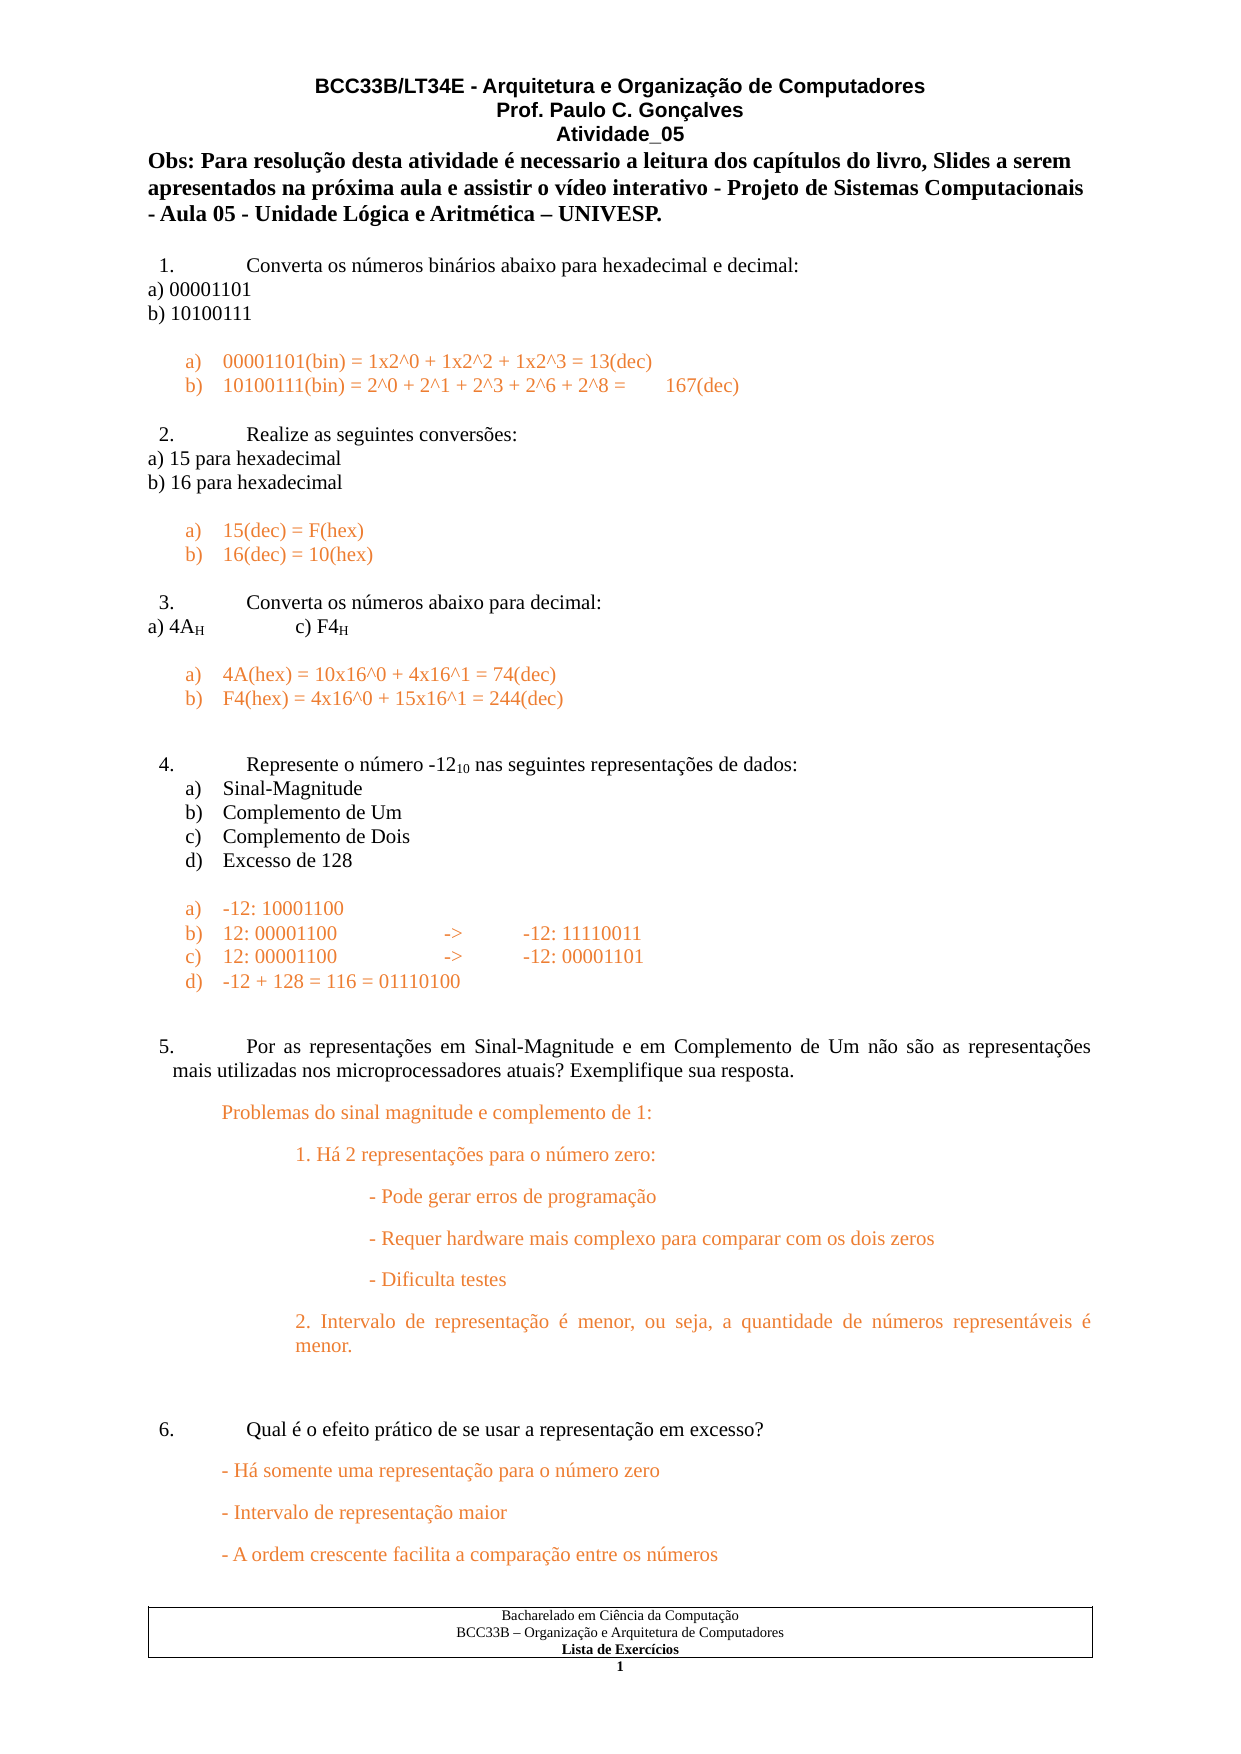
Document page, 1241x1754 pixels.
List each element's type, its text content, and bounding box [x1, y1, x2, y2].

list 00001101(bin) = 1x2^0 + 1x2^2 + 1x2^3 = 13(dec) [185, 349, 1093, 373]
text - Pode gerar erros de programação [221, 1184, 1093, 1208]
text 2. Intervalo de representação é menor, ou seja, a quantidade de números representáveis é menor. [295, 1309, 1093, 1357]
text a) 4AH c) F4H [148, 614, 1093, 638]
list Complemento de Dois [185, 824, 1093, 848]
text - A ordem crescente facilita a comparação entre os números [221, 1542, 1093, 1566]
list 12: 00001100 -> -12: 11110011 [185, 920, 1093, 944]
list Excesso de 128 [185, 848, 1093, 872]
text - Requer hardware mais complexo para comparar com os dois zeros [221, 1226, 1093, 1249]
text 1. Há 2 representações para o número zero: [221, 1142, 1093, 1166]
list Realize as seguintes conversões: [153, 421, 1093, 446]
list Converta os números abaixo para decimal: [153, 590, 1093, 614]
list Complemento de Um [185, 800, 1093, 824]
list 16(dec) = 10(hex) [185, 542, 1093, 566]
list 12: 00001100 -> -12: 00001101 [185, 944, 1093, 968]
list Sinal-Magnitude [185, 776, 1093, 800]
list 10100111(bin) = 2^0 + 2^1 + 2^3 + 2^6 + 2^8 = 167(dec) [185, 373, 1093, 397]
list Qual é o efeito prático de se usar a representação em excesso? [153, 1417, 1093, 1441]
list F4(hex) = 4x16^0 + 15x16^1 = 244(dec) [185, 686, 1093, 710]
list Por as representações em Sinal-Magnitude e em Complemento de Um não são as representações mais utilizadas nos microprocessadores atuais? Exemplifique sua resposta. [153, 1034, 1093, 1082]
text b) 10100111 [148, 301, 1093, 325]
list 4A(hex) = 10x16^0 + 4x16^1 = 74(dec) [185, 662, 1093, 686]
list -12 + 128 = 116 = 01110100 [185, 968, 1093, 993]
text Problemas do sinal magnitude e complemento de 1: [221, 1100, 1093, 1124]
text b) 16 para hexadecimal [148, 469, 1093, 494]
text a) 00001101 [148, 277, 1093, 301]
list Converta os números binários abaixo para hexadecimal e decimal: [153, 253, 1093, 277]
text - Há somente uma representação para o número zero [221, 1458, 1093, 1482]
list Represente o número -1210 nas seguintes representações de dados: [153, 752, 1093, 776]
list 15(dec) = F(hex) [185, 518, 1093, 542]
text - Intervalo de representação maior [221, 1500, 1093, 1524]
text Obs: Para resolução desta atividade é necessario a leitura dos capítulos do livro, Slides a serem apresentados na próxima aula e assistir o vídeo interativo - Projeto de Sistemas Computacionais - Aula 05 - Unidade Lógica e Aritmética – UNIVESP. [148, 148, 1093, 227]
list -12: 10001100 [185, 896, 1093, 920]
text - Dificulta testes [221, 1267, 1093, 1291]
text a) 15 para hexadecimal [148, 446, 1093, 469]
